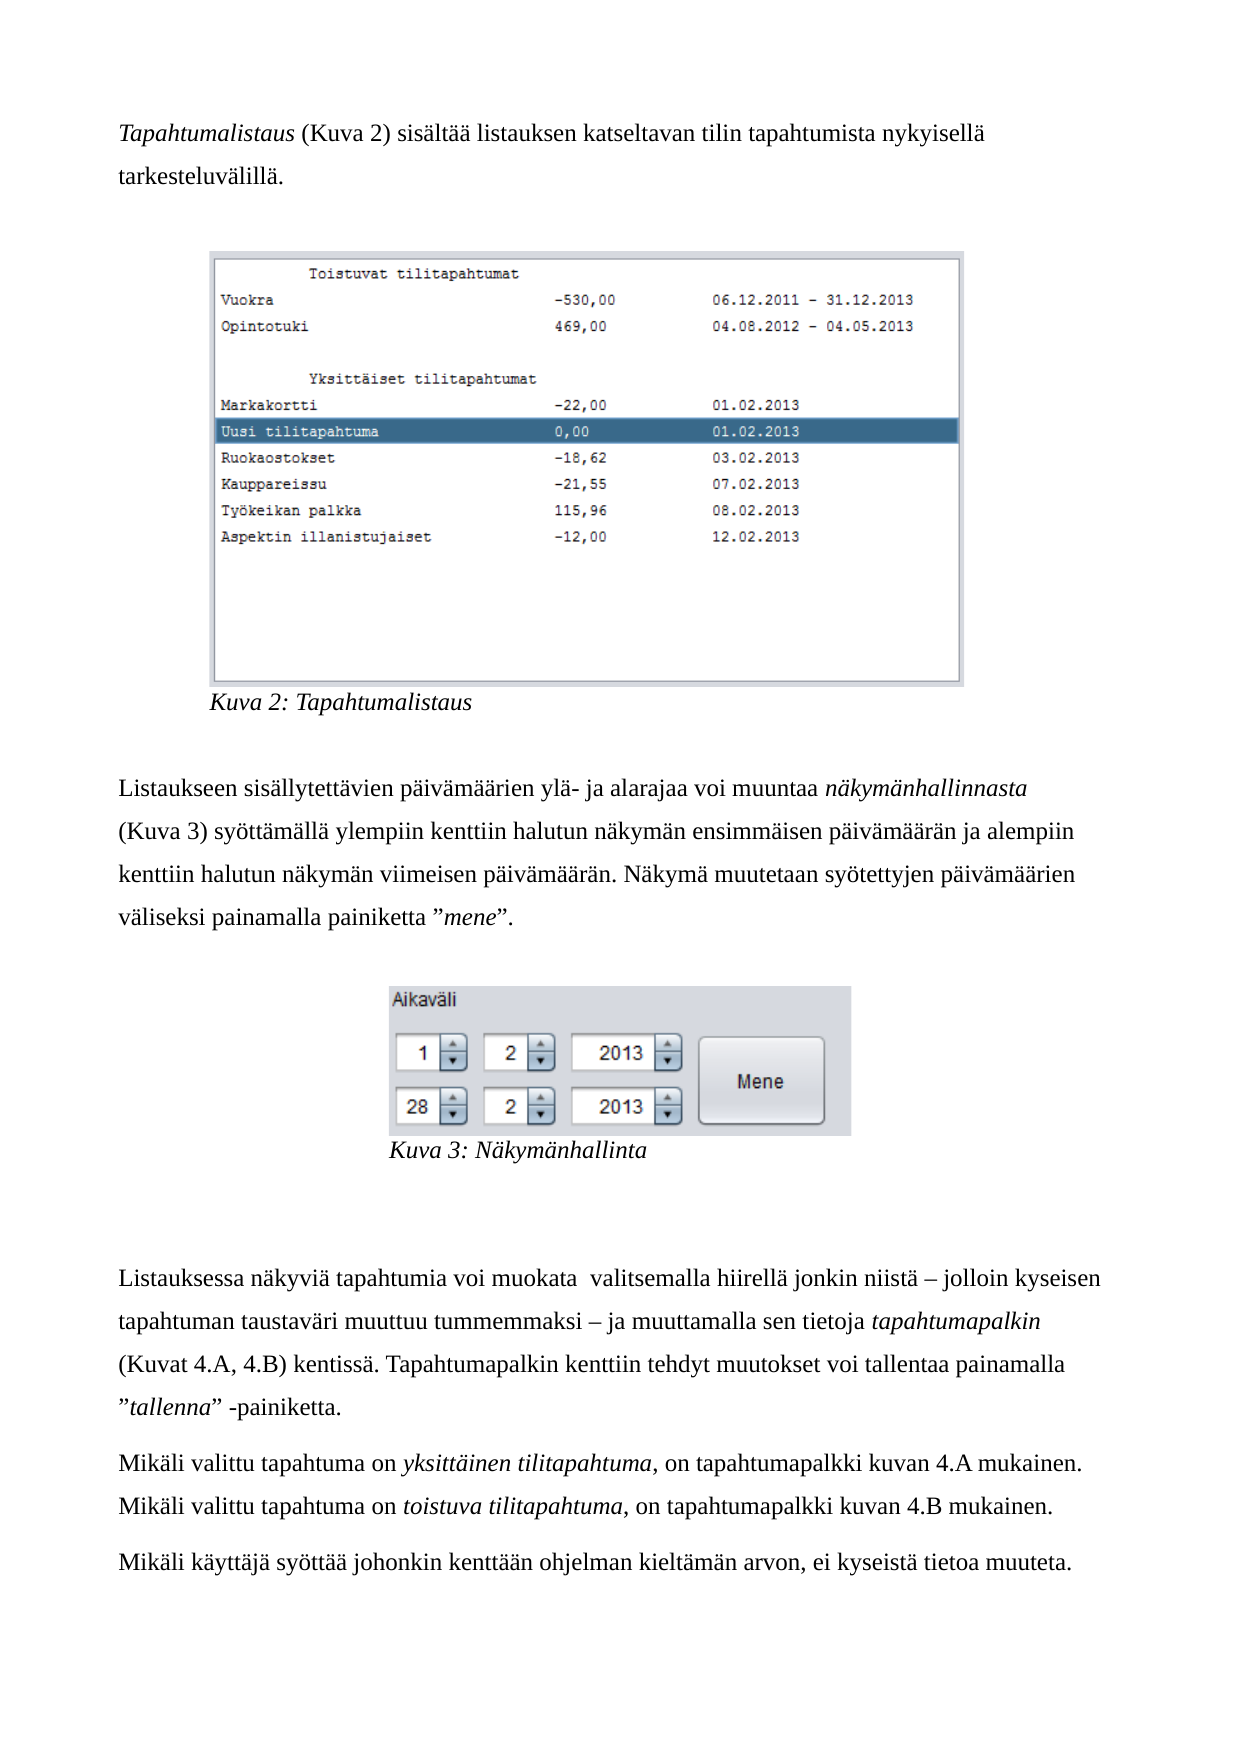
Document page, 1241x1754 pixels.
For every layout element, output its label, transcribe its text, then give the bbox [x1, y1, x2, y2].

text Kuva 3: Näkymänhallinta [389, 1136, 851, 1164]
text Mikäli käyttäjä syöttää johonkin kenttään ohjelman kieltämän arvon, ei kyseistä tietoa muuteta. [118, 1547, 1122, 1575]
picture [388, 986, 852, 1136]
text Mikäli valittu tapahtuma on yksittäinen tilitapahtuma, on tapahtumapalkki kuvan 4.A mukainen. Mikäli valittu tapahtuma on toistuva tilitapahtuma, on tapahtumapalkki kuvan 4.B mukainen. [118, 1448, 1122, 1520]
text Listauksessa näkyviä tapahtumia voi muokata valitsemalla hiirellä jonkin niistä – jolloin kyseisen tapahtuman taustaväri muuttuu tummemmaksi – ja muuttamalla sen tietoja tapahtumapalkin (Kuvat 4.A, 4.B) kentissä. Tapahtumapalkin kenttiin tehdyt muutokset voi tallentaa painamalla ”tallenna” -painiketta. [118, 1263, 1122, 1421]
text Kuva 2: Tapahtumalistaus [209, 687, 964, 716]
text Tapahtumalistaus (Kuva 2) sisältää listauksen katseltavan tilin tapahtumista nykyisellä tarkesteluvälillä. [118, 118, 1122, 190]
text Listaukseen sisällytettävien päivämäärien ylä- ja alarajaa voi muuntaa näkymänhallinnasta (Kuva 3) syöttämällä ylempiin kenttiin halutun näkymän ensimmäisen päivämäärän ja alempiin kenttiin halutun näkymän viimeisen päivämäärän. Näkymä muutetaan syötettyjen päivämäärien väliseksi painamalla painiketta ”mene”. [118, 773, 1122, 931]
picture [209, 251, 965, 687]
